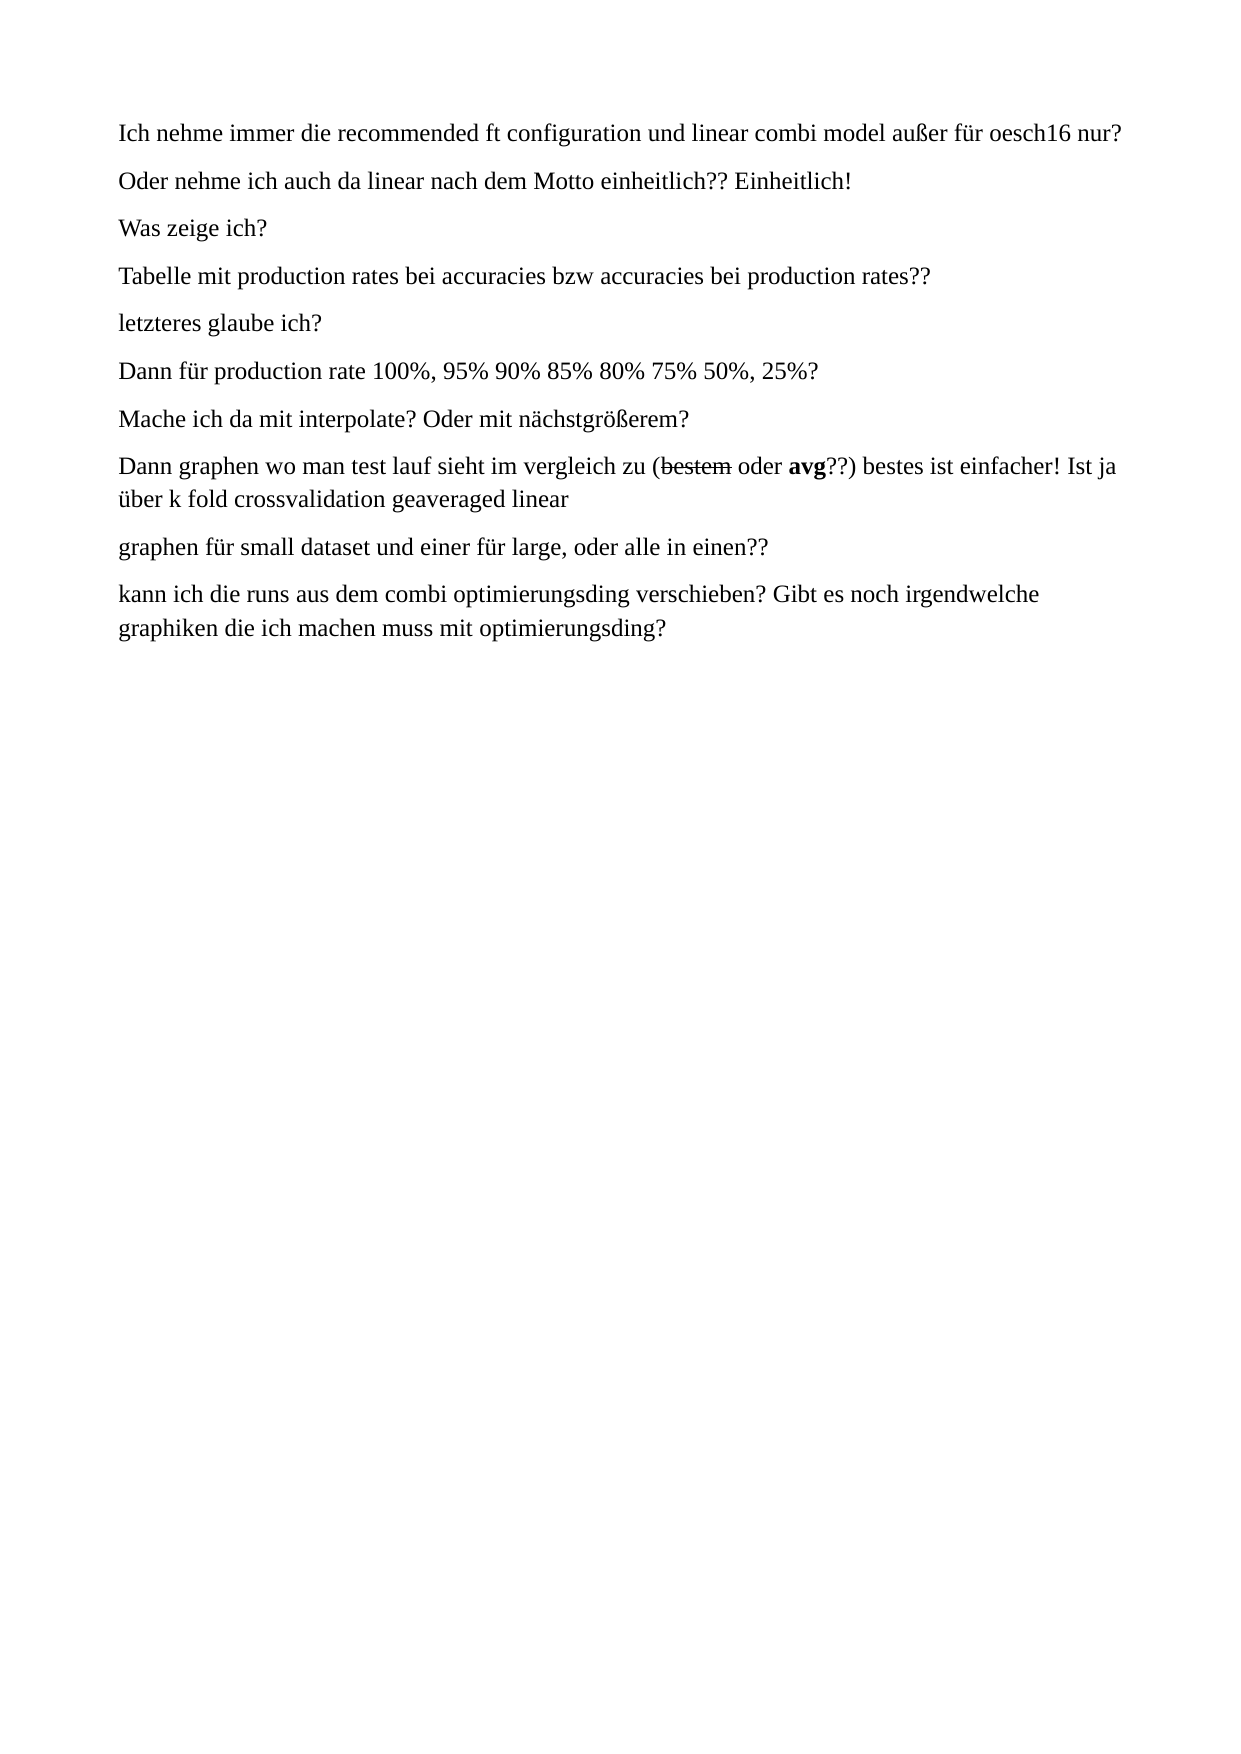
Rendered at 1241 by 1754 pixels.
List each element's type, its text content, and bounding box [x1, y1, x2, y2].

text kann ich die runs aus dem combi optimierungsding verschieben? Gibt es noch irgendwelche graphiken die ich machen muss mit optimierungsding? [118, 579, 1122, 641]
text Ich nehme immer die recommended ft configuration und linear combi model außer für oesch16 nur? [118, 118, 1122, 147]
text Tabelle mit production rates bei accuracies bzw accuracies bei production rates?? [118, 261, 1122, 290]
text Dann für production rate 100%, 95% 90% 85% 80% 75% 50%, 25%? [118, 356, 1122, 385]
text letzteres glaube ich? [118, 308, 1122, 337]
text Dann graphen wo man test lauf sieht im vergleich zu (bestem oder avg??) bestes ist einfacher! Ist ja über k fold crossvalidation geaveraged linear [118, 451, 1122, 513]
text Was zeige ich? [118, 213, 1122, 242]
text Oder nehme ich auch da linear nach dem Motto einheitlich?? Einheitlich! [118, 166, 1122, 194]
text Mache ich da mit interpolate? Oder mit nächstgrößerem? [118, 404, 1122, 432]
text graphen für small dataset und einer für large, oder alle in einen?? [118, 532, 1122, 561]
